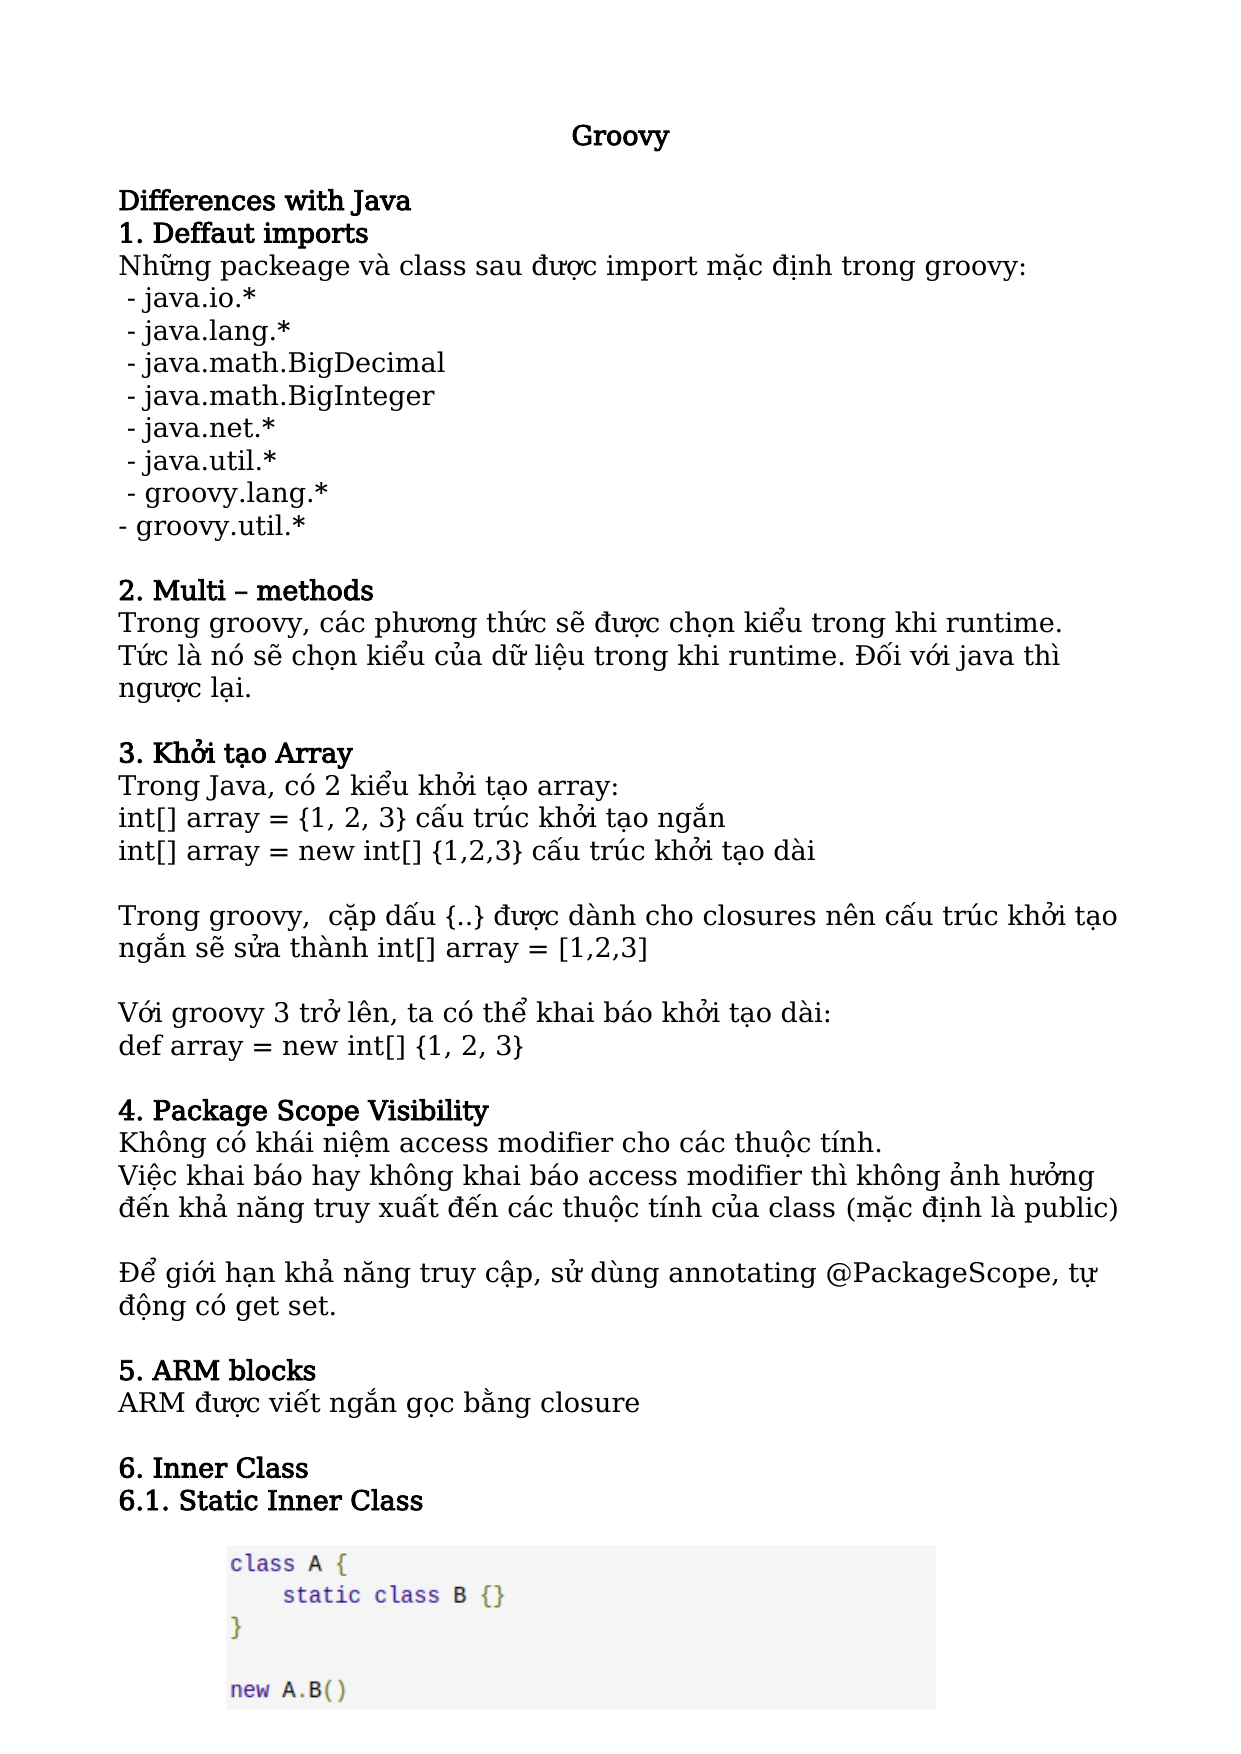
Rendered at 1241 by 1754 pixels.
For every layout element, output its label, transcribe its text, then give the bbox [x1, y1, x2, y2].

text 3. Khởi tạo Array [118, 736, 1122, 768]
text 5. ARM blocks [118, 1353, 1122, 1386]
text - groovy.lang.* [118, 476, 1122, 508]
text Việc khai báo hay không khai báo access modifier thì không ảnh hưởng đến khả năng truy xuất đến các thuộc tính của class (mặc định là public) [118, 1158, 1122, 1223]
text - java.io.* [118, 281, 1122, 313]
text Differences with Java [118, 183, 1122, 216]
text Groovy [118, 118, 1122, 151]
text int[] array = new int[] {1,2,3} cấu trúc khởi tạo dài [118, 833, 1122, 866]
text Không có khái niệm access modifier cho các thuộc tính. [118, 1126, 1122, 1158]
text - java.util.* [118, 443, 1122, 476]
text 6. Inner Class [118, 1451, 1122, 1483]
text ARM được viết ngắn gọc bằng closure [118, 1386, 1122, 1418]
picture [222, 1543, 937, 1718]
text 6.1. Static Inner Class [118, 1483, 1122, 1516]
text - java.lang.* [118, 313, 1122, 346]
text - java.math.BigInteger [118, 378, 1122, 411]
text 4. Package Scope Visibility [118, 1093, 1122, 1126]
text Để giới hạn khả năng truy cập, sử dùng annotating @PackageScope, tự động có get set. [118, 1256, 1122, 1321]
text Trong Java, có 2 kiểu khởi tạo array: [118, 768, 1122, 801]
text - java.net.* [118, 411, 1122, 443]
text 1. Deffaut imports [118, 216, 1122, 248]
text Những packeage và class sau được import mặc định trong groovy: [118, 248, 1122, 281]
text - java.math.BigDecimal [118, 346, 1122, 378]
text def array = new int[] {1, 2, 3} [118, 1028, 1122, 1061]
text 2. Multi – methods [118, 573, 1122, 606]
text Trong groovy, các phương thức sẽ được chọn kiểu trong khi runtime. Tức là nó sẽ chọn kiểu của dữ liệu trong khi runtime. Đối với java thì ngược lại. [118, 606, 1122, 703]
text Trong groovy, cặp dấu {..} được dành cho closures nên cấu trúc khởi tạo ngắn sẽ sửa thành int[] array = [1,2,3] [118, 898, 1122, 963]
text int[] array = {1, 2, 3} cấu trúc khởi tạo ngắn [118, 801, 1122, 833]
text Với groovy 3 trở lên, ta có thể khai báo khởi tạo dài: [118, 996, 1122, 1028]
text - groovy.util.* [118, 508, 1122, 541]
